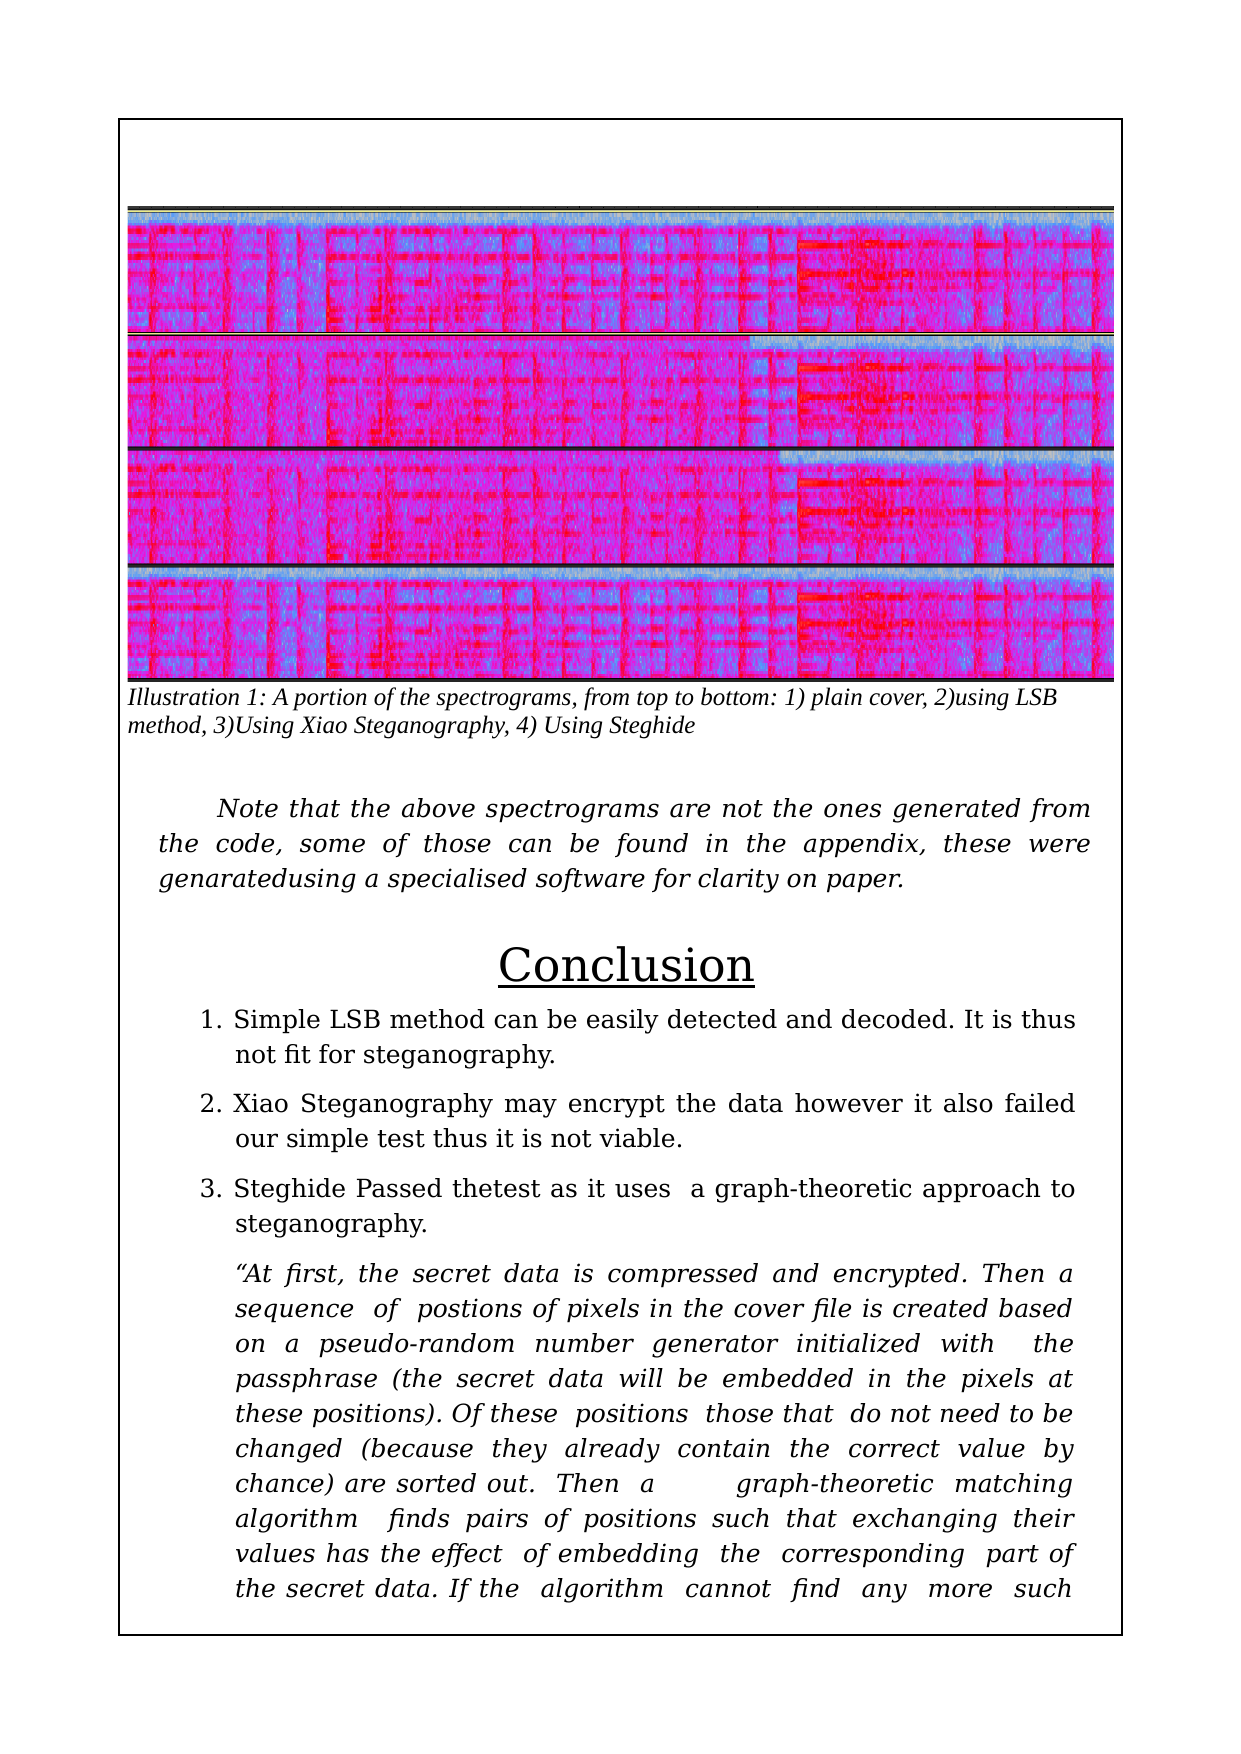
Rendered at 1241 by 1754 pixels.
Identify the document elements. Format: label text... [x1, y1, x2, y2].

list Steghide Passed thetest as it uses a graph-theoretic approach to steganography. [199, 1174, 1077, 1238]
text Illustration 1: A portion of the spectrograms, from top to bottom: 1) plain cover, 2)using LSB method, 3)Using Xiao Steganography, 4) Using Steghide [127, 682, 1114, 739]
subtitle Conclusion [134, 939, 1118, 992]
picture [127, 206, 1114, 682]
list Xiao Steganography may encrypt the data however it also failed our simple test thus it is not viable. [199, 1089, 1077, 1154]
text Note that the above spectrograms are not the ones generated from the code, some of those can be found in the appendix, these were genaratedusing a specialised software for clarity on paper. [158, 794, 1095, 894]
list Simple LSB method can be easily detected and decoded. It is thus not fit for steganography. [199, 1005, 1077, 1069]
list “At first, the secret data is compressed and encrypted. Then a sequence of postions of pixels in the cover file is created based on a pseudo-random number generator initialized with the passphrase (the secret data will be embedded in the pixels at these positions). Of these positions those that do not need to be changed (because they already contain the correct value by chance) are sorted out. Then a graph-theoretic matching algorithm finds pairs of positions such that exchanging their values has the effect of embedding the corresponding part of the secret data. If the algorithm cannot find any more such [199, 1259, 1077, 1603]
